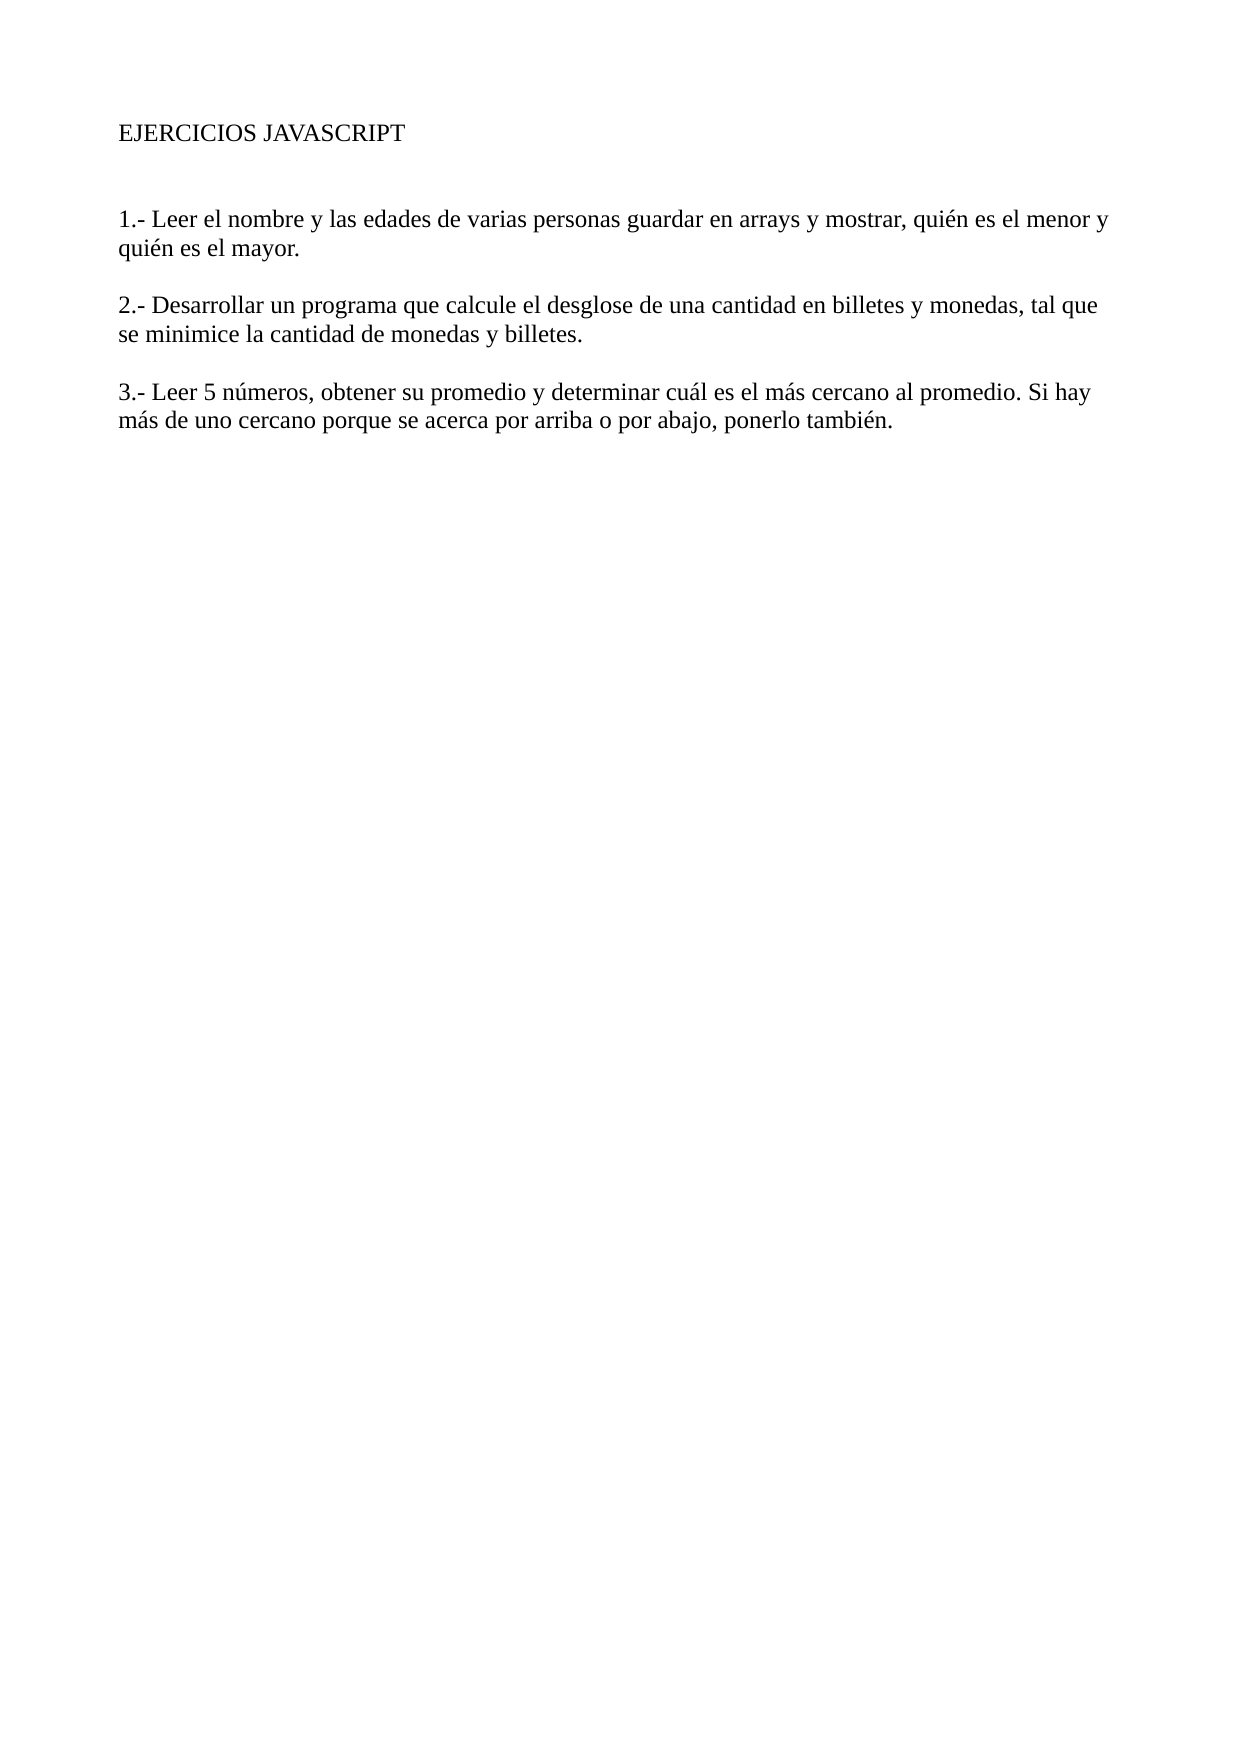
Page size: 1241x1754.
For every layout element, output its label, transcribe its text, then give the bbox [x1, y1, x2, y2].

text 3.- Leer 5 números, obtener su promedio y determinar cuál es el más cercano al promedio. Si hay más de uno cercano porque se acerca por arriba o por abajo, ponerlo también. [118, 377, 1122, 434]
text EJERCICIOS JAVASCRIPT [118, 118, 1122, 147]
text 2.- Desarrollar un programa que calcule el desglose de una cantidad en billetes y monedas, tal que se minimice la cantidad de monedas y billetes. [118, 291, 1122, 348]
text 1.- Leer el nombre y las edades de varias personas guardar en arrays y mostrar, quién es el menor y quién es el mayor. [118, 204, 1122, 262]
